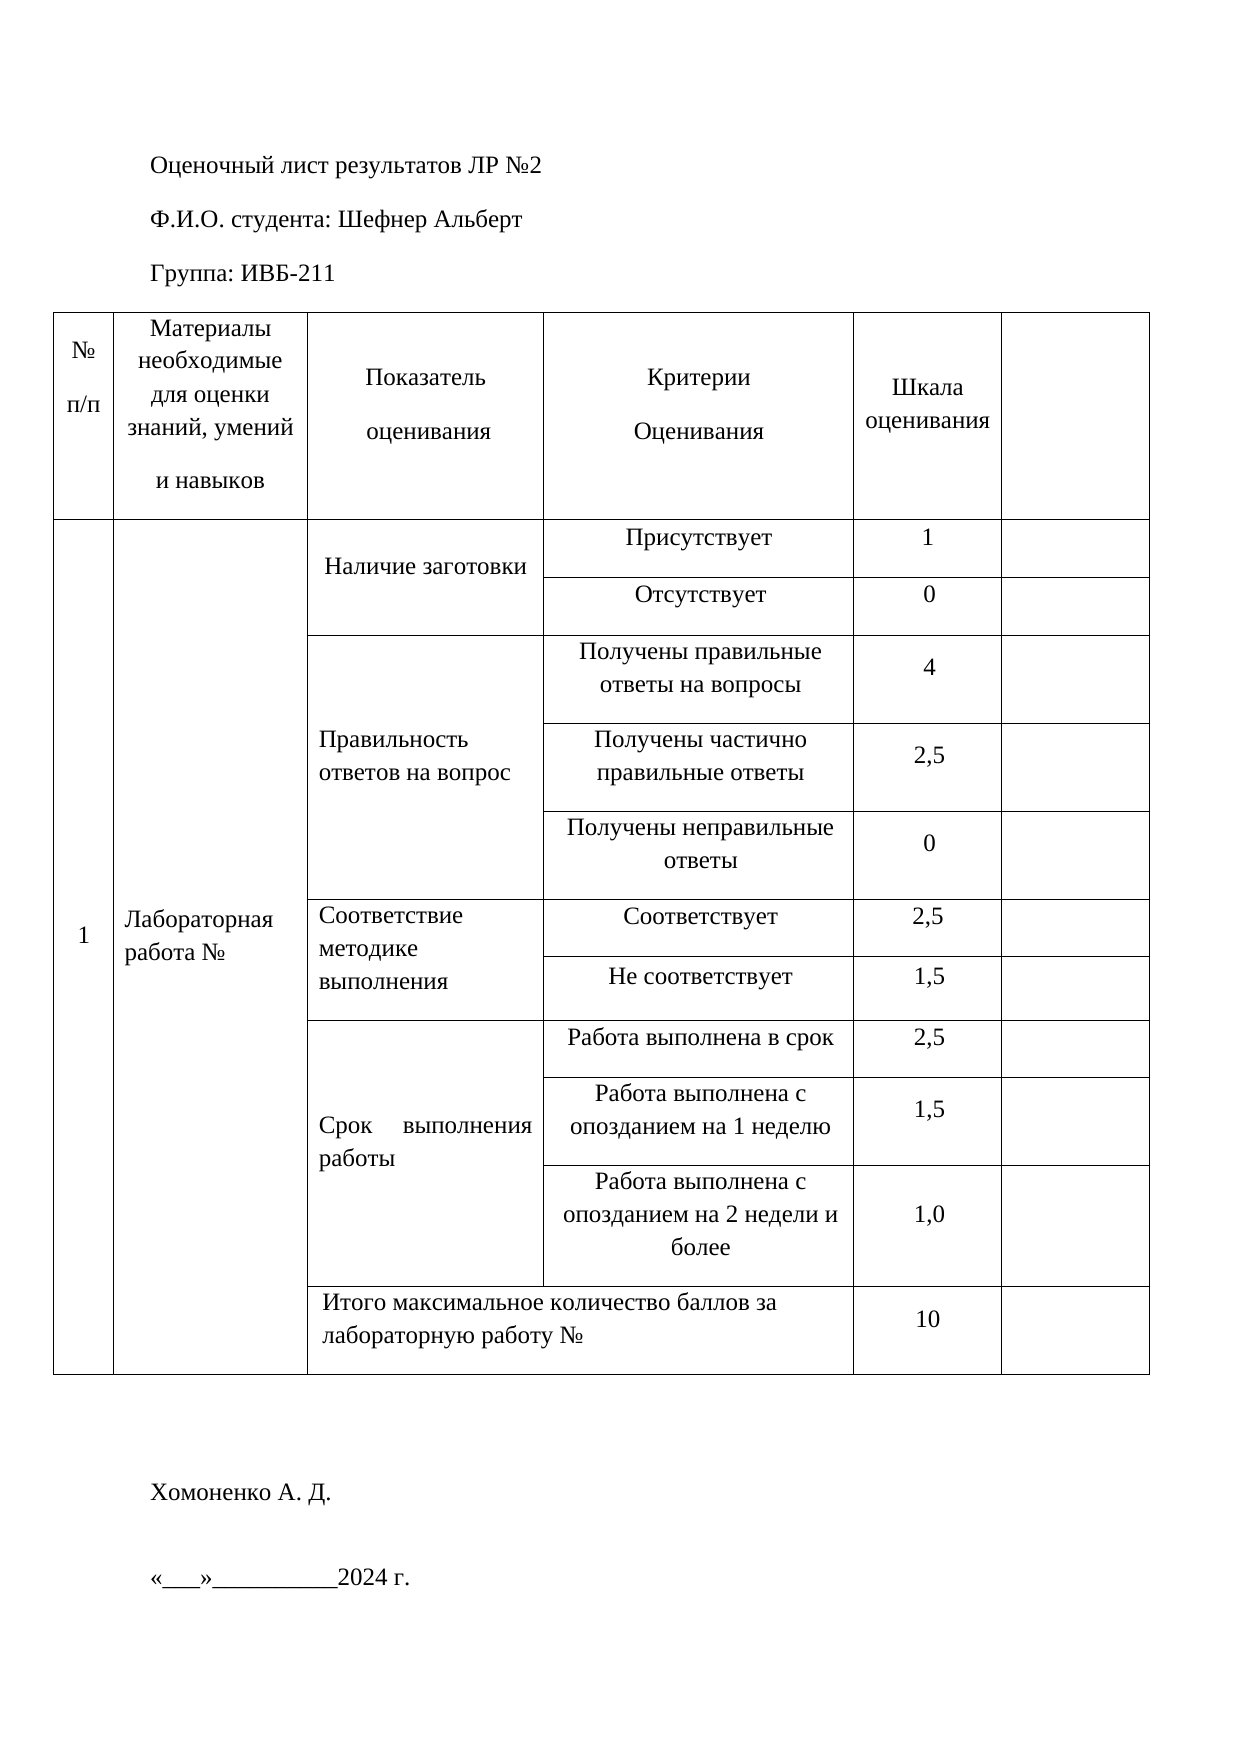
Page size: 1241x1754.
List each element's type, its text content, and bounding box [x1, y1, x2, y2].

table_cell 0 [854, 812, 1001, 899]
table_cell Получены правильные ответы на вопросы [544, 636, 853, 723]
table_cell 1,0 [854, 1166, 1001, 1286]
table_header № п/п [54, 313, 113, 519]
table_cell 2,5 [854, 900, 1001, 956]
table_cell 2,5 [854, 724, 1001, 811]
table_cell [1002, 1287, 1149, 1374]
table_cell Присутствует [544, 520, 853, 577]
table_cell Работа выполнена с опозданием на 1 неделю [544, 1078, 853, 1165]
table_cell 10 [854, 1287, 1001, 1374]
table_cell Отсутствует [544, 578, 853, 635]
table_cell 0 [854, 578, 1001, 635]
table_cell Наличие заготовки [308, 520, 543, 635]
table_cell Не соответствует [544, 957, 853, 1019]
table_cell Итого максимальное количество баллов за лабораторную работу № [308, 1287, 853, 1374]
table_cell [1002, 1021, 1149, 1077]
table_cell Соответствует [544, 900, 853, 956]
table_cell 1 [854, 520, 1001, 577]
table_cell [1002, 900, 1149, 956]
table_cell [1002, 1078, 1149, 1165]
table_header [1002, 313, 1149, 519]
table_cell [1002, 724, 1149, 811]
table_cell [1002, 957, 1149, 1019]
table_cell Соответствие методике выполнения [308, 900, 543, 1019]
table_header Критерии Оценивания [544, 313, 853, 519]
table_cell [1002, 812, 1149, 899]
text Ф.И.О. студента: Шефнер Альберт [150, 204, 1053, 233]
table_cell [1002, 1166, 1149, 1286]
table_cell [1002, 520, 1149, 577]
table_cell 2,5 [854, 1021, 1001, 1077]
table_cell Срок выполнения работы [308, 1021, 543, 1286]
table_cell Лабораторная работа № [114, 520, 307, 1374]
table_header Материалы необходимые для оценки знаний, умений и навыков [114, 313, 307, 519]
table_cell [1002, 578, 1149, 635]
table_cell Работа выполнена с опозданием на 2 недели и более [544, 1166, 853, 1286]
table_cell 1 [54, 520, 113, 1374]
table_cell Правильность ответов на вопрос [308, 636, 543, 899]
text «___»__________2024 г. [150, 1531, 1053, 1591]
text Хомоненко А. Д. [150, 1477, 1053, 1506]
table_cell [1002, 636, 1149, 723]
table_cell Получены частично правильные ответы [544, 724, 853, 811]
text Оценочный лист результатов ЛР №2 [150, 150, 1053, 179]
table_header Шкала оценивания [854, 313, 1001, 519]
table_cell 4 [854, 636, 1001, 723]
table_cell 1,5 [854, 957, 1001, 1019]
table_header Показатель оценивания [308, 313, 543, 519]
table_cell Получены неправильные ответы [544, 812, 853, 899]
table_cell Работа выполнена в срок [544, 1021, 853, 1077]
text Группа: ИВБ-211 [150, 258, 1053, 286]
table_cell 1,5 [854, 1078, 1001, 1165]
